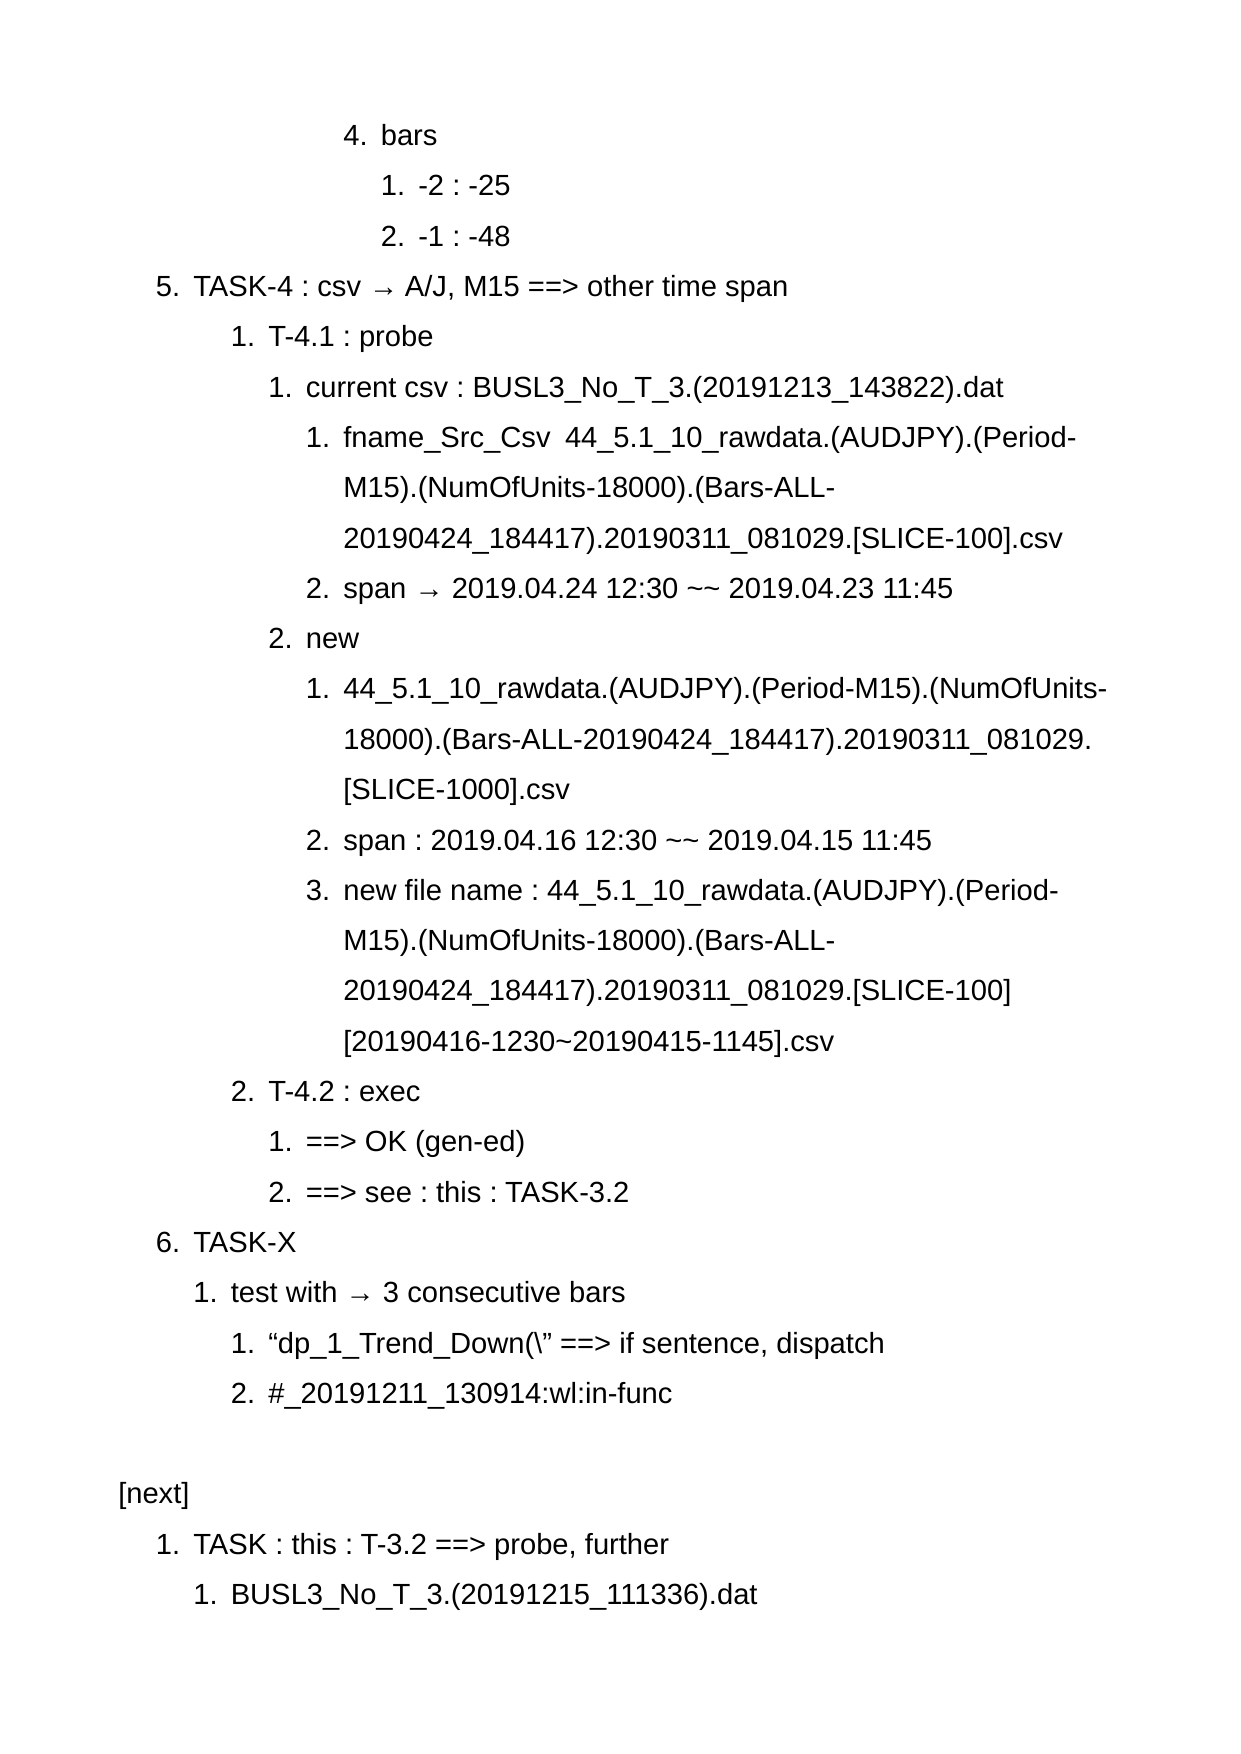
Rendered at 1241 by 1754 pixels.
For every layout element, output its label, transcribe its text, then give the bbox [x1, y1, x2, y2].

list bars [343, 118, 1122, 152]
list BUSL3_No_T_3.(20191215_111336).dat [193, 1577, 1122, 1611]
list span → 2019.04.24 12:30 ~~ 2019.04.23 11:45 [306, 571, 1122, 604]
list T-4.2 : exec [231, 1074, 1122, 1108]
list span : 2019.04.16 12:30 ~~ 2019.04.15 11:45 [306, 822, 1122, 856]
list #_20191211_130914:wl:in-func [231, 1376, 1122, 1409]
list new [268, 621, 1122, 655]
list TASK-4 : csv → A/J, M15 ==> other time span [156, 269, 1122, 303]
list 44_5.1_10_rawdata.(AUDJPY).(Period-M15).(NumOfUnits-18000).(Bars-ALL-20190424_184417).20190311_081029.[SLICE-1000].csv [306, 672, 1122, 806]
list test with → 3 consecutive bars [193, 1275, 1122, 1309]
list fname_Src_Csv 44_5.1_10_rawdata.(AUDJPY).(Period-M15).(NumOfUnits-18000).(Bars-ALL-20190424_184417).20190311_081029.[SLICE-100].csv [306, 420, 1122, 554]
list ==> OK (gen-ed) [268, 1124, 1122, 1158]
list “dp_1_Trend_Down(\” ==> if sentence, dispatch [231, 1326, 1122, 1359]
list TASK-X [156, 1225, 1122, 1258]
list T-4.1 : probe [231, 319, 1122, 353]
text [next] [118, 1477, 1122, 1510]
list new file name : 44_5.1_10_rawdata.(AUDJPY).(Period-M15).(NumOfUnits-18000).(Bars-ALL-20190424_184417).20190311_081029.[SLICE-100][20190416-1230~20190415-1145].csv [306, 873, 1122, 1057]
list -1 : -48 [381, 219, 1122, 252]
list ==> see : this : TASK-3.2 [268, 1175, 1122, 1208]
list TASK : this : T-3.2 ==> probe, further [156, 1527, 1122, 1560]
list -2 : -25 [381, 168, 1122, 202]
list current csv : BUSL3_No_T_3.(20191213_143822).dat [268, 370, 1122, 403]
